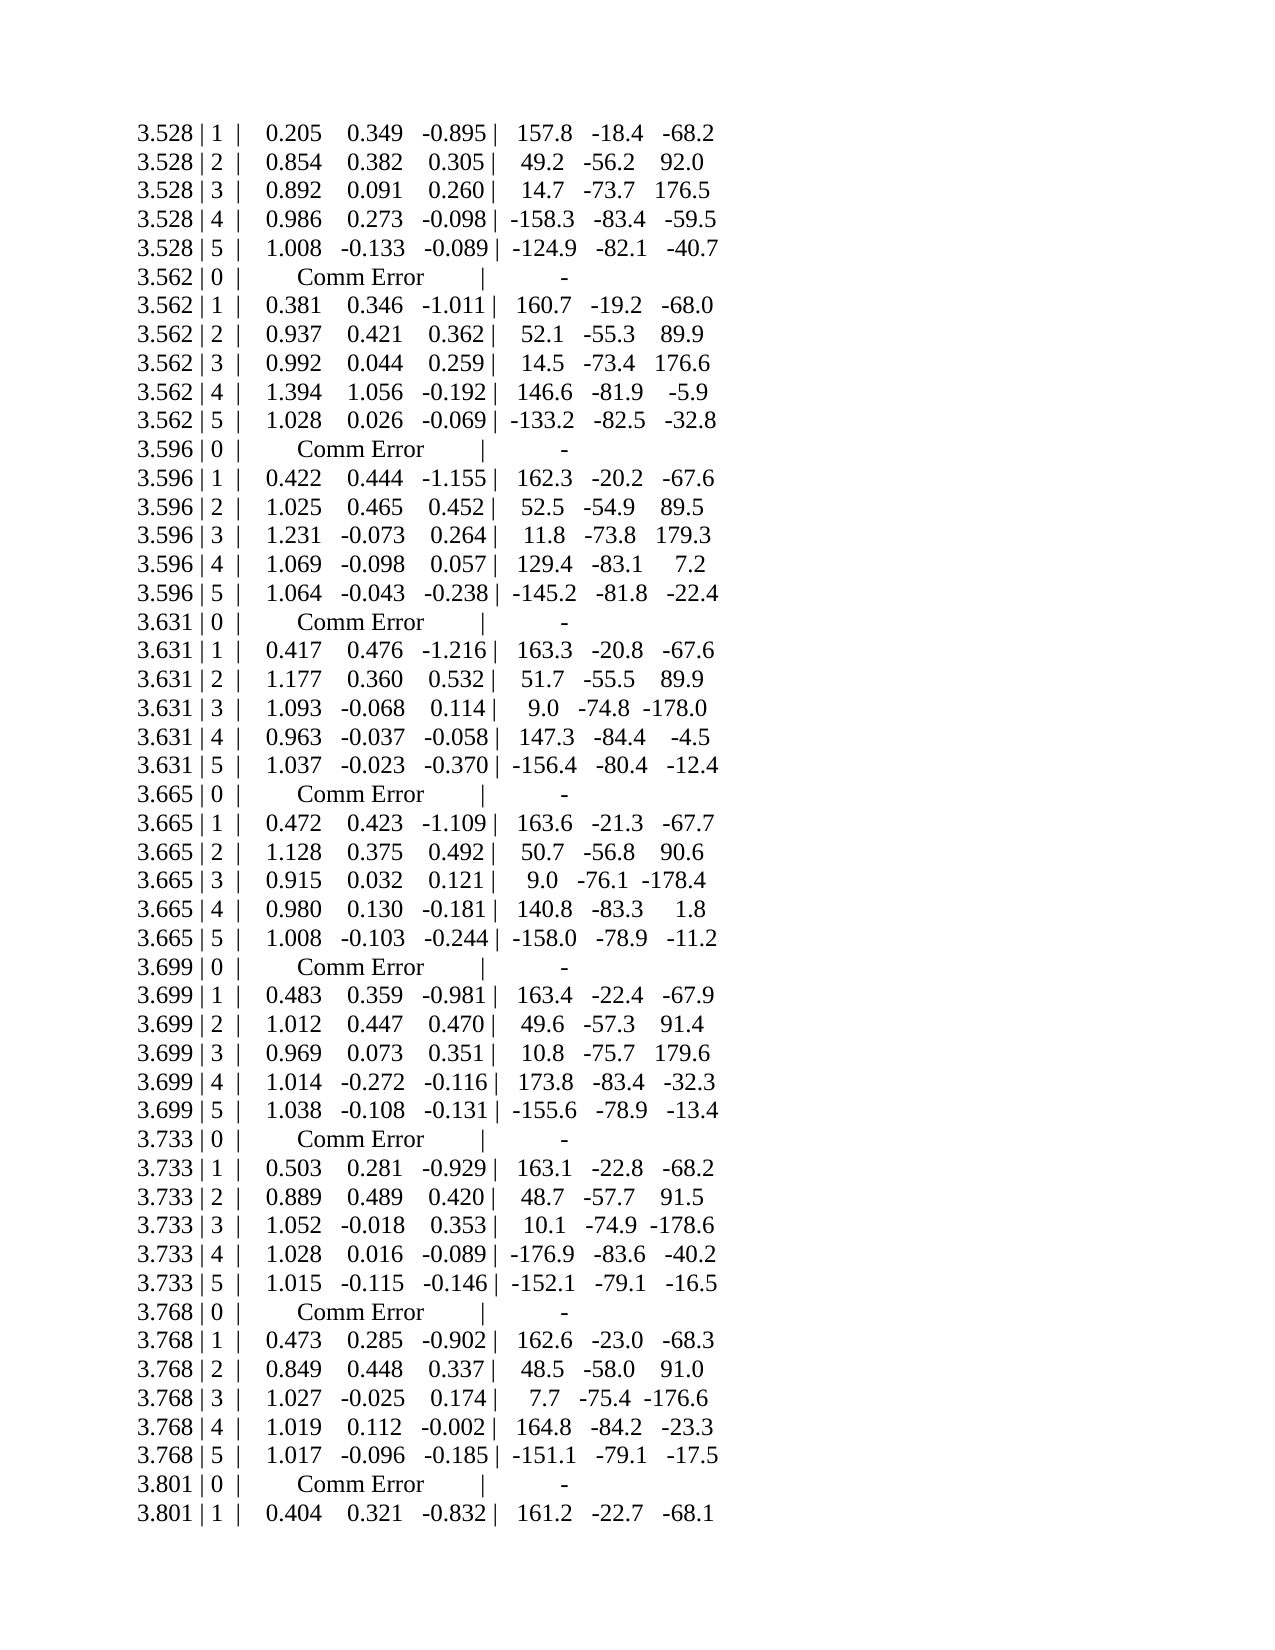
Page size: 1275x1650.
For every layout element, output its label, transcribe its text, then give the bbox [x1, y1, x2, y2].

text 3.562 | 3 | 0.992 0.044 0.259 | 14.5 -73.4 176.6 [118, 348, 1157, 377]
text 3.528 | 2 | 0.854 0.382 0.305 | 49.2 -56.2 92.0 [118, 147, 1157, 176]
text 3.665 | 4 | 0.980 0.130 -0.181 | 140.8 -83.3 1.8 [118, 894, 1157, 923]
text 3.631 | 5 | 1.037 -0.023 -0.370 | -156.4 -80.4 -12.4 [118, 751, 1157, 779]
text 3.631 | 2 | 1.177 0.360 0.532 | 51.7 -55.5 89.9 [118, 664, 1157, 693]
text 3.665 | 5 | 1.008 -0.103 -0.244 | -158.0 -78.9 -11.2 [118, 923, 1157, 952]
text 3.733 | 0 | Comm Error | - [118, 1124, 1157, 1153]
text 3.699 | 1 | 0.483 0.359 -0.981 | 163.4 -22.4 -67.9 [118, 981, 1157, 1009]
text 3.596 | 2 | 1.025 0.465 0.452 | 52.5 -54.9 89.5 [118, 492, 1157, 521]
text 3.699 | 2 | 1.012 0.447 0.470 | 49.6 -57.3 91.4 [118, 1009, 1157, 1038]
text 3.733 | 1 | 0.503 0.281 -0.929 | 163.1 -22.8 -68.2 [118, 1153, 1157, 1182]
text 3.596 | 0 | Comm Error | - [118, 434, 1157, 463]
text 3.631 | 1 | 0.417 0.476 -1.216 | 163.3 -20.8 -67.6 [118, 636, 1157, 664]
text 3.631 | 3 | 1.093 -0.068 0.114 | 9.0 -74.8 -178.0 [118, 693, 1157, 722]
text 3.528 | 3 | 0.892 0.091 0.260 | 14.7 -73.7 176.5 [118, 176, 1157, 204]
text 3.733 | 2 | 0.889 0.489 0.420 | 48.7 -57.7 91.5 [118, 1182, 1157, 1211]
text 3.596 | 5 | 1.064 -0.043 -0.238 | -145.2 -81.8 -22.4 [118, 578, 1157, 607]
text 3.665 | 1 | 0.472 0.423 -1.109 | 163.6 -21.3 -67.7 [118, 808, 1157, 837]
text 3.768 | 1 | 0.473 0.285 -0.902 | 162.6 -23.0 -68.3 [118, 1326, 1157, 1354]
text 3.562 | 1 | 0.381 0.346 -1.011 | 160.7 -19.2 -68.0 [118, 291, 1157, 319]
text 3.665 | 3 | 0.915 0.032 0.121 | 9.0 -76.1 -178.4 [118, 866, 1157, 894]
text 3.596 | 3 | 1.231 -0.073 0.264 | 11.8 -73.8 179.3 [118, 521, 1157, 549]
text 3.562 | 0 | Comm Error | - [118, 262, 1157, 291]
text 3.528 | 1 | 0.205 0.349 -0.895 | 157.8 -18.4 -68.2 [118, 118, 1157, 147]
text 3.733 | 3 | 1.052 -0.018 0.353 | 10.1 -74.9 -178.6 [118, 1211, 1157, 1239]
text 3.733 | 4 | 1.028 0.016 -0.089 | -176.9 -83.6 -40.2 [118, 1239, 1157, 1268]
text 3.528 | 4 | 0.986 0.273 -0.098 | -158.3 -83.4 -59.5 [118, 204, 1157, 233]
text 3.699 | 3 | 0.969 0.073 0.351 | 10.8 -75.7 179.6 [118, 1038, 1157, 1067]
text 3.768 | 4 | 1.019 0.112 -0.002 | 164.8 -84.2 -23.3 [118, 1412, 1157, 1441]
text 3.596 | 4 | 1.069 -0.098 0.057 | 129.4 -83.1 7.2 [118, 549, 1157, 578]
text 3.665 | 2 | 1.128 0.375 0.492 | 50.7 -56.8 90.6 [118, 837, 1157, 866]
text 3.596 | 1 | 0.422 0.444 -1.155 | 162.3 -20.2 -67.6 [118, 463, 1157, 492]
text 3.631 | 4 | 0.963 -0.037 -0.058 | 147.3 -84.4 -4.5 [118, 722, 1157, 751]
text 3.699 | 4 | 1.014 -0.272 -0.116 | 173.8 -83.4 -32.3 [118, 1067, 1157, 1096]
text 3.768 | 0 | Comm Error | - [118, 1297, 1157, 1326]
text 3.528 | 5 | 1.008 -0.133 -0.089 | -124.9 -82.1 -40.7 [118, 233, 1157, 262]
text 3.768 | 3 | 1.027 -0.025 0.174 | 7.7 -75.4 -176.6 [118, 1383, 1157, 1412]
text 3.801 | 0 | Comm Error | - [118, 1469, 1157, 1498]
text 3.768 | 2 | 0.849 0.448 0.337 | 48.5 -58.0 91.0 [118, 1354, 1157, 1383]
text 3.733 | 5 | 1.015 -0.115 -0.146 | -152.1 -79.1 -16.5 [118, 1268, 1157, 1297]
text 3.699 | 5 | 1.038 -0.108 -0.131 | -155.6 -78.9 -13.4 [118, 1096, 1157, 1124]
text 3.631 | 0 | Comm Error | - [118, 607, 1157, 636]
text 3.768 | 5 | 1.017 -0.096 -0.185 | -151.1 -79.1 -17.5 [118, 1441, 1157, 1469]
text 3.562 | 4 | 1.394 1.056 -0.192 | 146.6 -81.9 -5.9 [118, 377, 1157, 406]
text 3.562 | 2 | 0.937 0.421 0.362 | 52.1 -55.3 89.9 [118, 319, 1157, 348]
text 3.562 | 5 | 1.028 0.026 -0.069 | -133.2 -82.5 -32.8 [118, 406, 1157, 434]
text 3.665 | 0 | Comm Error | - [118, 779, 1157, 808]
text 3.801 | 1 | 0.404 0.321 -0.832 | 161.2 -22.7 -68.1 [118, 1498, 1157, 1527]
text 3.699 | 0 | Comm Error | - [118, 952, 1157, 981]
